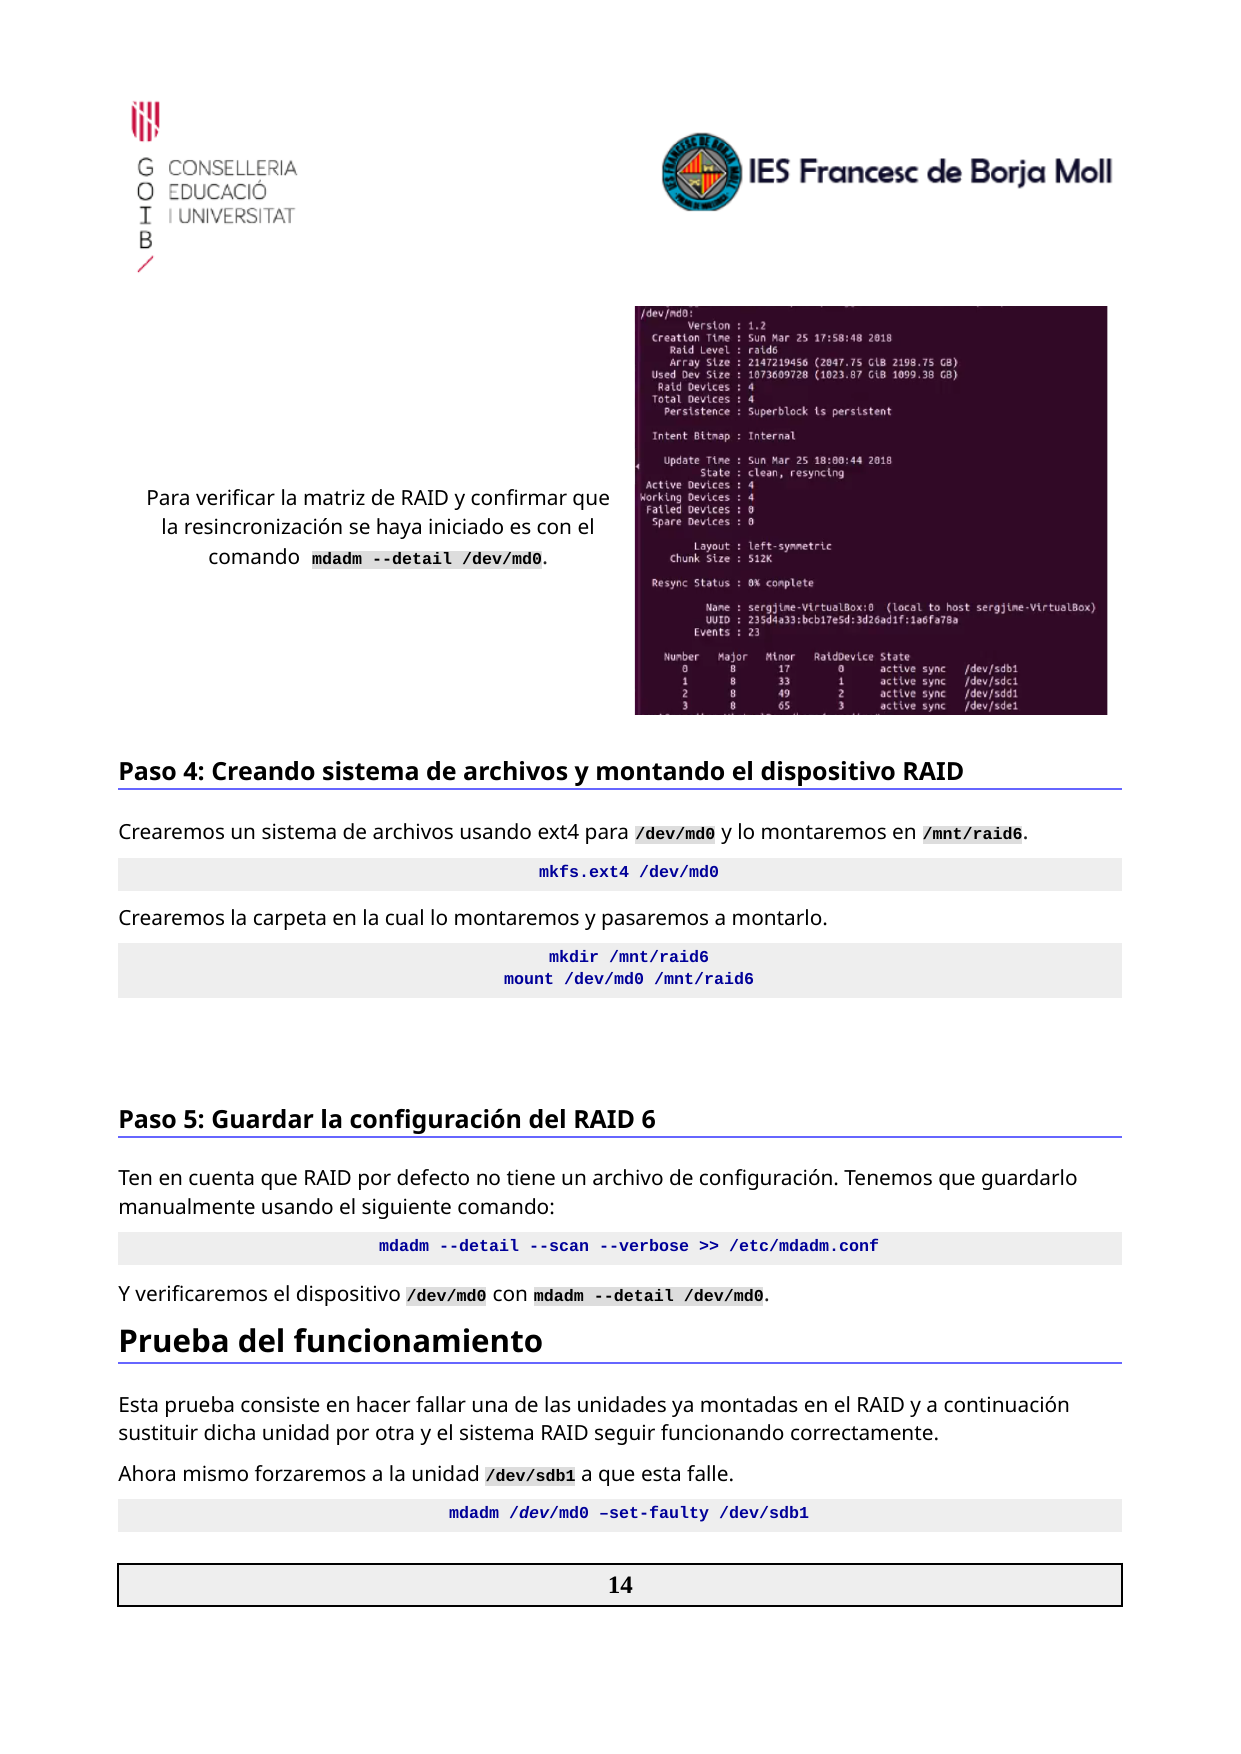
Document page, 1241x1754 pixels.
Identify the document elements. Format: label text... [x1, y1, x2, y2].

text Ten en cuenta que RAID por defecto no tiene un archivo de configuración. Tenemos que guardarlo manualmente usando el siguiente comando: [118, 1163, 1122, 1220]
subtitle Paso 4: Creando sistema de archivos y montando el dispositivo RAID [118, 753, 1122, 787]
text Esta prueba consiste en hacer fallar una de las unidades ya montadas en el RAID y a continuación sustituir dicha unidad por otra y el sistema RAID seguir funcionando correctamente. [118, 1390, 1122, 1447]
subtitle Prueba del funcionamiento [118, 1319, 1122, 1362]
table_header [118, 1364, 1122, 1390]
table_header mdadm --detail --scan --verbose >> /etc/mdadm.conf [118, 1232, 1122, 1265]
picture [637, 107, 1128, 257]
text Y verificaremos el dispositivo /dev/md0 con mdadm --detail /dev/md0. [118, 1277, 1122, 1308]
table_cell Para verificar la matriz de RAID y confirmar que la resincronización se haya iniciado es con el comando mdadm --detail /dev/md0. [118, 301, 620, 742]
table_header mkfs.ext4 /dev/md0 [118, 858, 1122, 891]
subtitle Paso 5: Guardar la configuración del RAID 6 [118, 1101, 1122, 1136]
subtitle Crearemos la carpeta en la cual lo montaremos y pasaremos a montarlo. [118, 903, 1122, 931]
table_cell [620, 301, 1122, 742]
text Ahora mismo forzaremos a la unidad /dev/sdb1 a que esta falle. [118, 1459, 1122, 1487]
subtitle Crearemos un sistema de archivos usando ext4 para /dev/md0 y lo montaremos en /mnt/raid6. [118, 815, 1122, 846]
table_header mdadm /dev/md0 –set-faulty /dev/sdb1 [118, 1499, 1122, 1532]
table_header [118, 1138, 1122, 1163]
picture [634, 306, 1108, 715]
table_header [118, 790, 1122, 815]
picture [118, 91, 380, 281]
table_header mkdir /mnt/raid6 mount /dev/md0 /mnt/raid6 [118, 943, 1122, 998]
